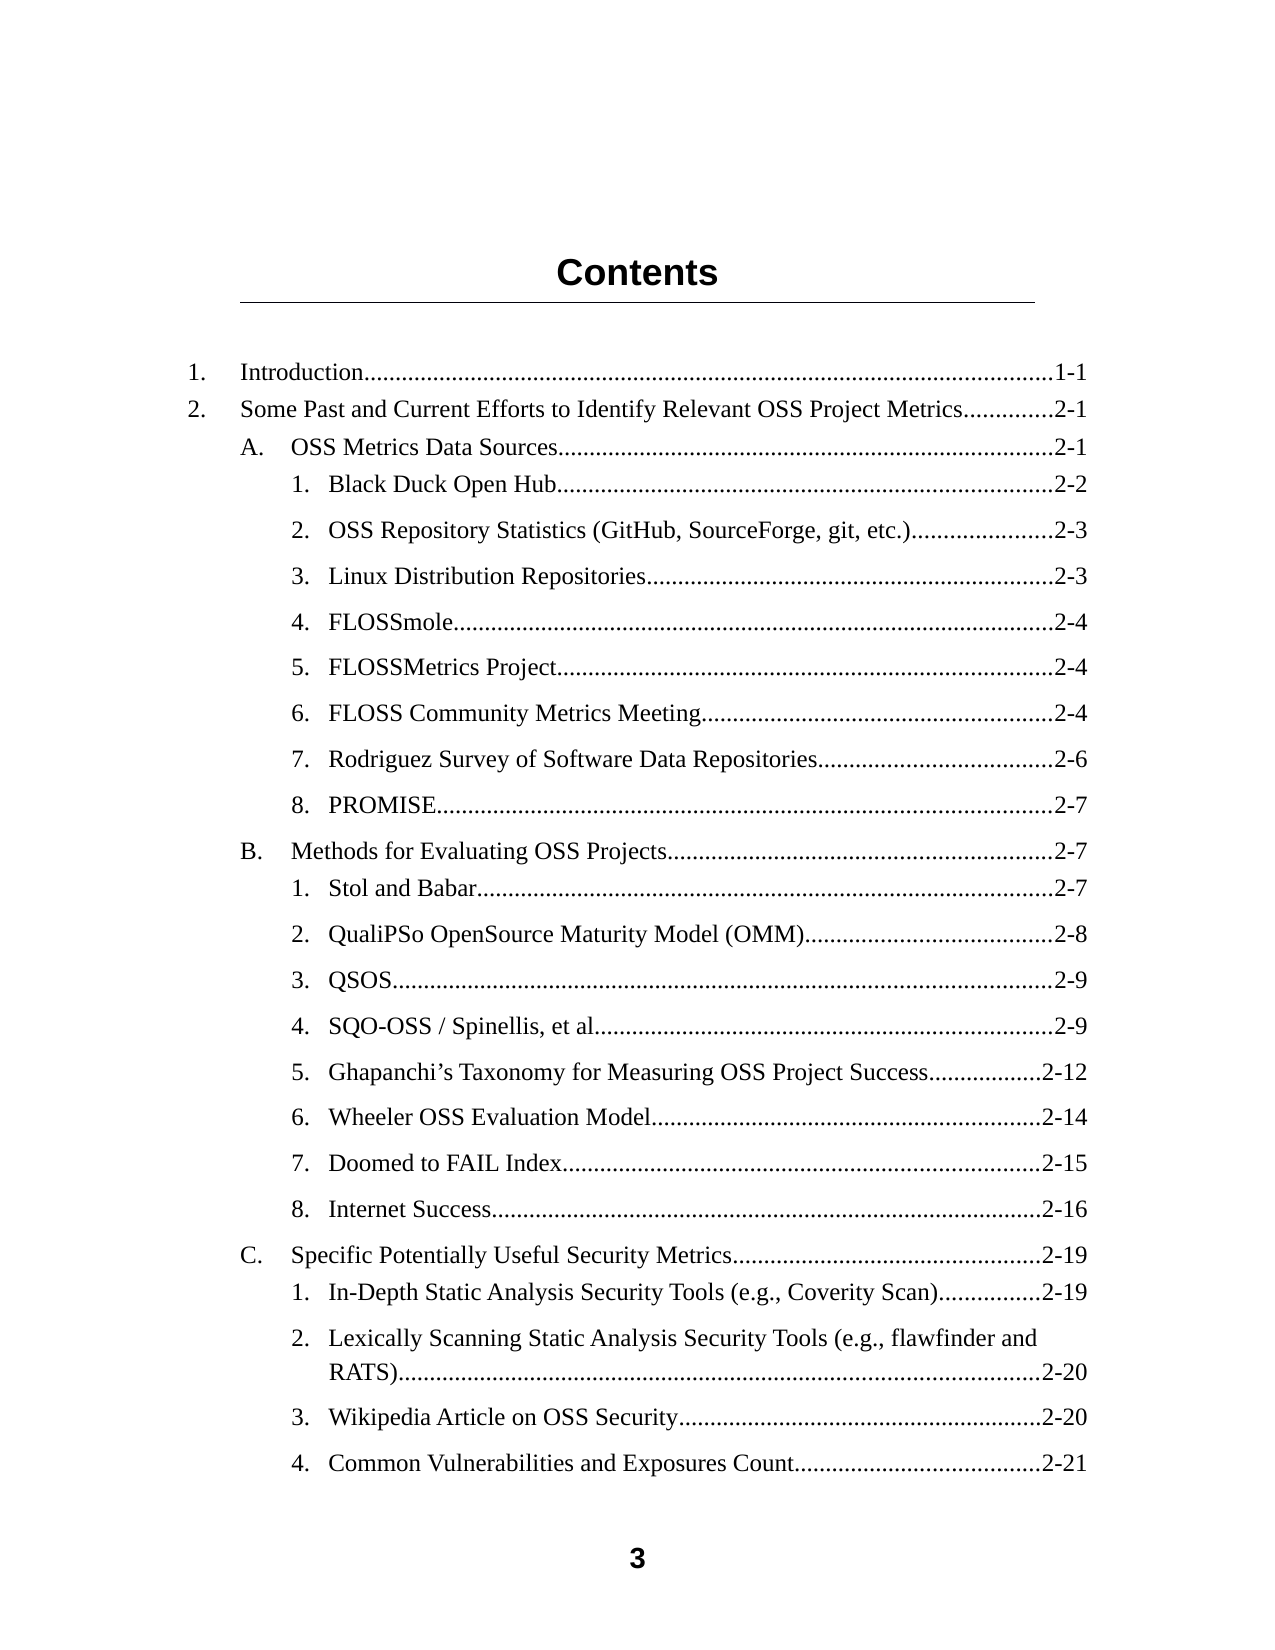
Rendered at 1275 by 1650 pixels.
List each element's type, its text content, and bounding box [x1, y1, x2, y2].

text A. OSS Metrics Data Sources 2-1 [240, 427, 1087, 460]
text 4. SQO-OSS / Spinellis, et al 2-9 [291, 1006, 1087, 1039]
text 3. Wikipedia Article on OSS Security 2-20 [291, 1398, 1087, 1431]
text 4. Common Vulnerabilities and Exposures Count 2-21 [291, 1444, 1087, 1477]
text 2. Lexically Scanning Static Analysis Security Tools (e.g., flawfinder and RATS) 2-20 [291, 1319, 1087, 1385]
text 2. Some Past and Current Efforts to Identify Relevant OSS Project Metrics 2-1 [187, 389, 1087, 423]
text 2. OSS Repository Statistics (GitHub, SourceForge, git, etc.) 2-3 [291, 510, 1087, 544]
text 3. Linux Distribution Repositories 2-3 [291, 556, 1087, 589]
text 7. Doomed to FAIL Index 2-15 [291, 1144, 1087, 1177]
text 2. QualiPSo OpenSource Maturity Model (OMM) 2-8 [291, 914, 1087, 948]
text C. Specific Potentially Useful Security Metrics 2-19 [240, 1235, 1087, 1269]
text 1. In-Depth Static Analysis Security Tools (e.g., Coverity Scan) 2-19 [291, 1273, 1087, 1306]
text 4. FLOSSmole 2-4 [291, 602, 1087, 635]
text 8. PROMISE 2-7 [291, 785, 1087, 819]
text 5. FLOSSMetrics Project 2-4 [291, 648, 1087, 681]
text 6. Wheeler OSS Evaluation Model 2-14 [291, 1098, 1087, 1131]
text 1. Introduction 1-1 [187, 352, 1087, 385]
text B. Methods for Evaluating OSS Projects 2-7 [240, 831, 1087, 864]
text 3. QSOS 2-9 [291, 960, 1087, 994]
text 8. Internet Success 2-16 [291, 1189, 1087, 1223]
text 5. Ghapanchi’s Taxonomy for Measuring OSS Project Success 2-12 [291, 1052, 1087, 1085]
title Contents [240, 250, 1035, 302]
text 1. Stol and Babar 2-7 [291, 869, 1087, 902]
text 1. Black Duck Open Hub 2-2 [291, 464, 1087, 498]
text 6. FLOSS Community Metrics Meeting 2-4 [291, 694, 1087, 727]
text 7. Rodriguez Survey of Software Data Repositories 2-6 [291, 739, 1087, 773]
